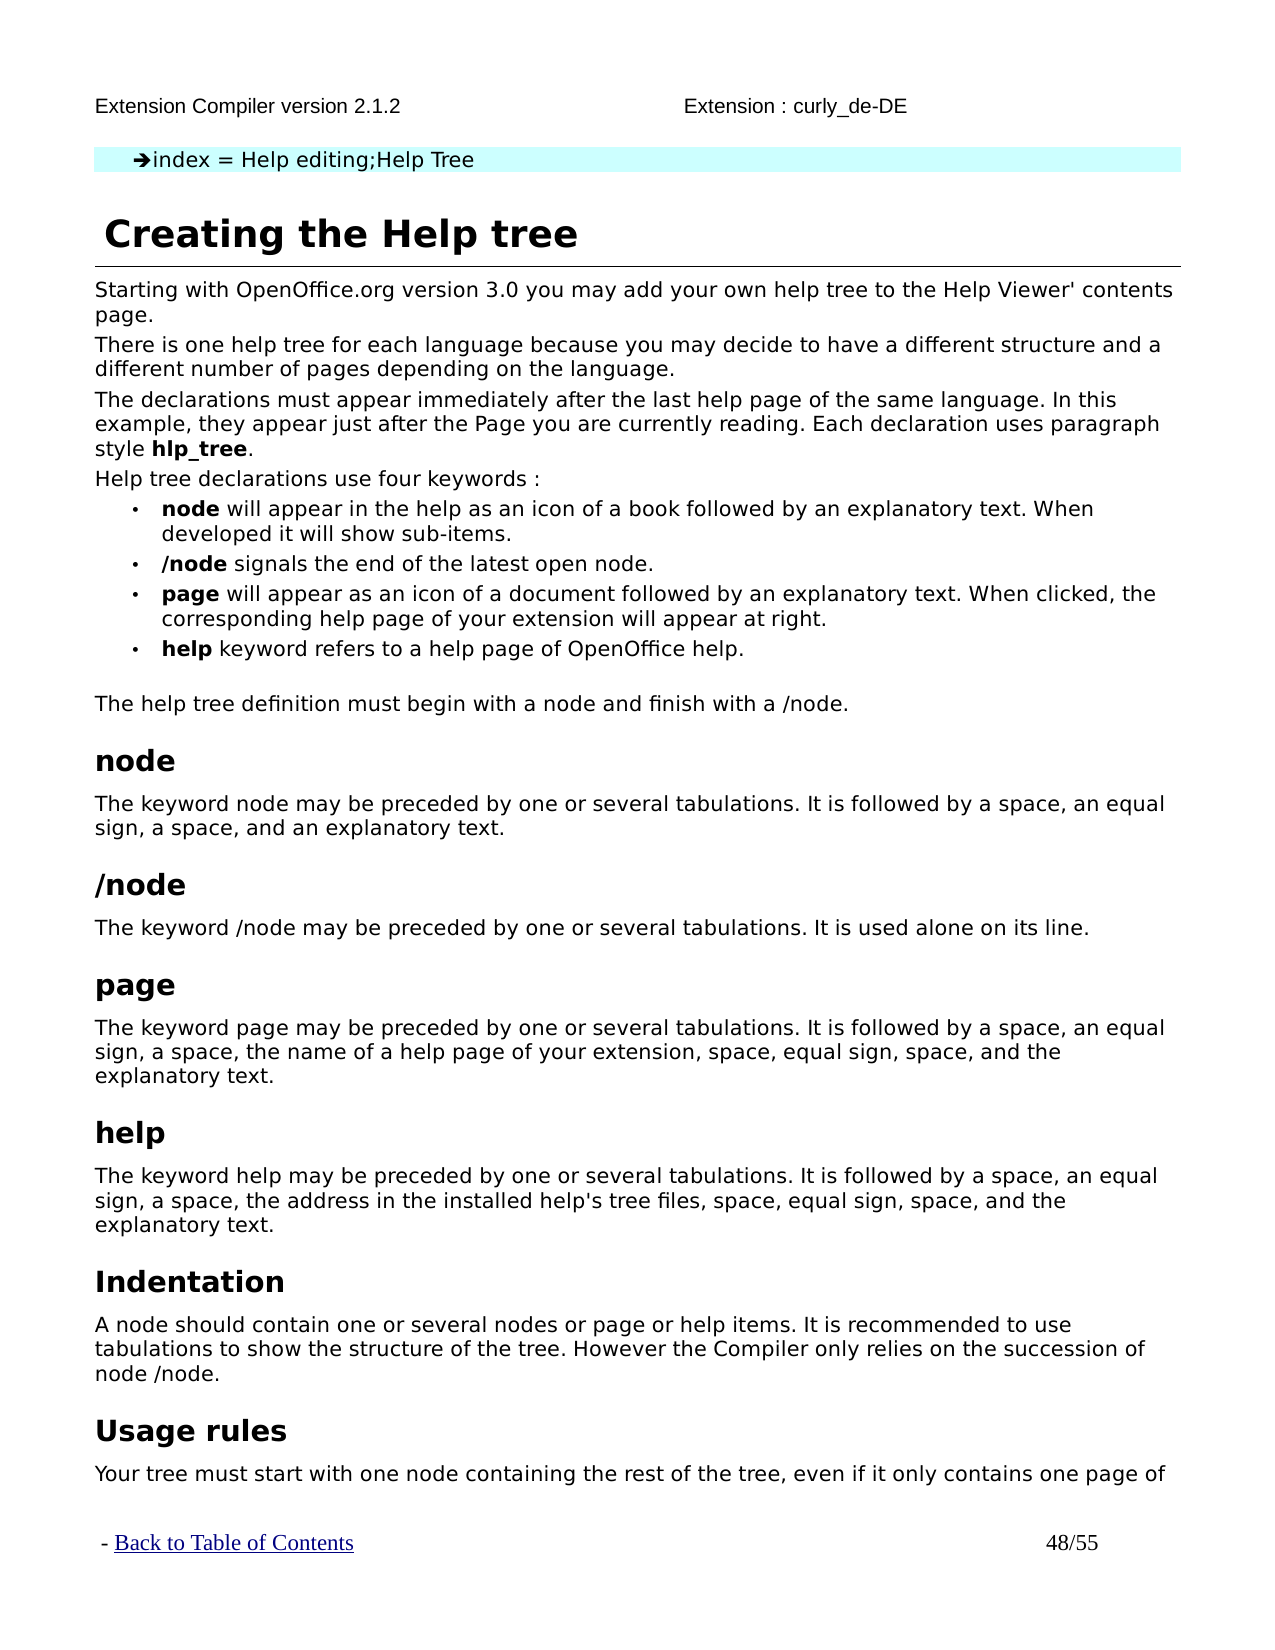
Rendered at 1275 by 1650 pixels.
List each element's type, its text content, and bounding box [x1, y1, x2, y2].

text The keyword /node may be preceded by one or several tabulations. It is used alone on its line. [94, 916, 1181, 940]
text The keyword node may be preceded by one or several tabulations. It is followed by a space, an equal sign, a space, and an explanatory text. [94, 792, 1181, 841]
text help [94, 1117, 1181, 1151]
text The keyword help may be preceded by one or several tabulations. It is followed by a space, an equal sign, a space, the address in the installed help's tree files, space, equal sign, space, and the explanatory text. [94, 1164, 1181, 1238]
text The keyword page may be preceded by one or several tabulations. It is followed by a space, an equal sign, a space, the name of a help page of your extension, space, equal sign, space, and the explanatory text. [94, 1016, 1181, 1089]
text A node should contain one or several nodes or page or help items. It is recommended to use tabulations to show the structure of the tree. However the Compiler only relies on the succession of node /node. [94, 1313, 1181, 1386]
text node [94, 744, 1181, 778]
list index = Help editing;Help Tree [94, 147, 1181, 172]
text The help tree definition must begin with a node and finish with a /node. [94, 667, 1181, 716]
text The declarations must appear immediately after the last help page of the same language. In this example, they appear just after the Page you are currently reading. Each declaration uses paragraph style hlp_tree. [94, 388, 1181, 461]
text Starting with OpenOffice.org version 3.0 you may add your own help tree to the Help Viewer' contents page. [94, 278, 1181, 327]
list node will appear in the help as an icon of a book followed by an explanatory text. When developed it will show sub-items. [132, 497, 1181, 546]
list help keyword refers to a help page of OpenOffice help. [132, 637, 1181, 662]
text There is one help tree for each language because you may decide to have a different structure and a different number of pages depending on the language. [94, 333, 1181, 382]
text Indentation [94, 1265, 1181, 1299]
list page will appear as an icon of a document followed by an explanatory text. When clicked, the corresponding help page of your extension will appear at right. [132, 582, 1181, 631]
list /node signals the end of the latest open node. [132, 552, 1181, 577]
text Creating the Help tree [94, 203, 1181, 266]
text /node [94, 868, 1181, 902]
text Help tree declarations use four keywords : [94, 467, 1181, 491]
text Usage rules [94, 1414, 1181, 1448]
text Your tree must start with one node containing the rest of the tree, even if it only contains one page of [94, 1461, 1181, 1486]
text page [94, 968, 1181, 1002]
